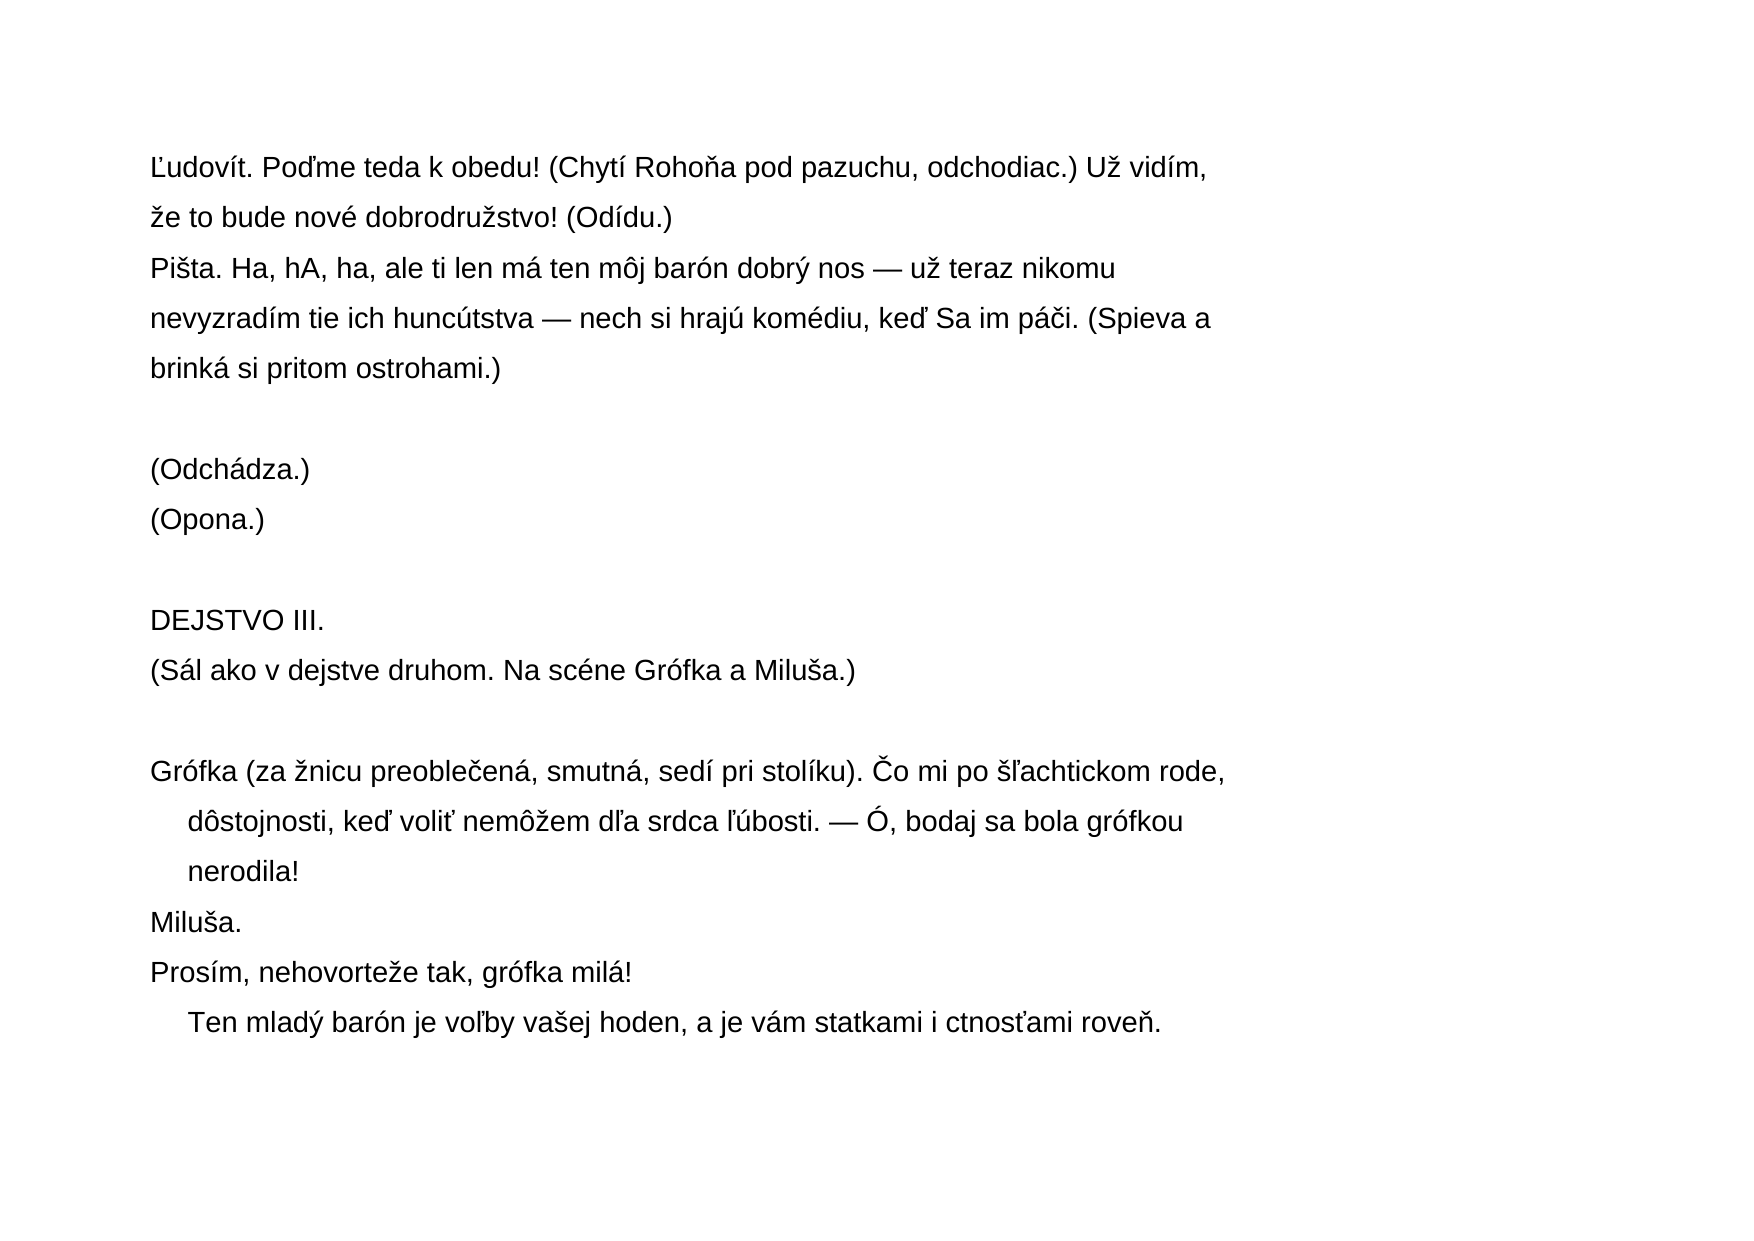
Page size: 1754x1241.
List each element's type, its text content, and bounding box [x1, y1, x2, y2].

text DEJSTVO III. [150, 603, 1243, 636]
text (Odchádza.) [150, 452, 1243, 485]
text Miluša. [150, 905, 1243, 938]
text Pišta. Ha, hA, ha, ale ti len má ten môj ba­rón dobrý nos — už teraz nikomu nevyzradím tie ich huncútstva — nech si hrajú komédiu, keď Sa im páči. (Spieva a brinká si pritom ostrohami.) [150, 251, 1243, 385]
text Ľudovít. Poďme teda k obedu! (Chytí Rohoňa pod pazuchu, odchodiac.) Už vidím, že to bude nové dobrodružstvo! (Odídu.) [150, 150, 1243, 234]
text (Opona.) [150, 502, 1243, 536]
text Prosím, nehovorteže tak, grófka milá! [150, 955, 1243, 988]
text Ten mladý barón je voľby vašej hoden, a je vám statkami i ctnosťami roveň. [150, 1005, 1243, 1039]
text Grófka (za žnicu preoblečená, smutná, sedí pri stolíku). Čo mi po šľachtickom rode, dôstojnosti, keď voliť nemôžem dľa srdca ľúbosti. — Ó, bodaj sa bola grófkou nerodila! [150, 754, 1243, 888]
text (Sál ako v dejstve druhom. Na scéne Grófka a Miluša.) [150, 653, 1243, 687]
